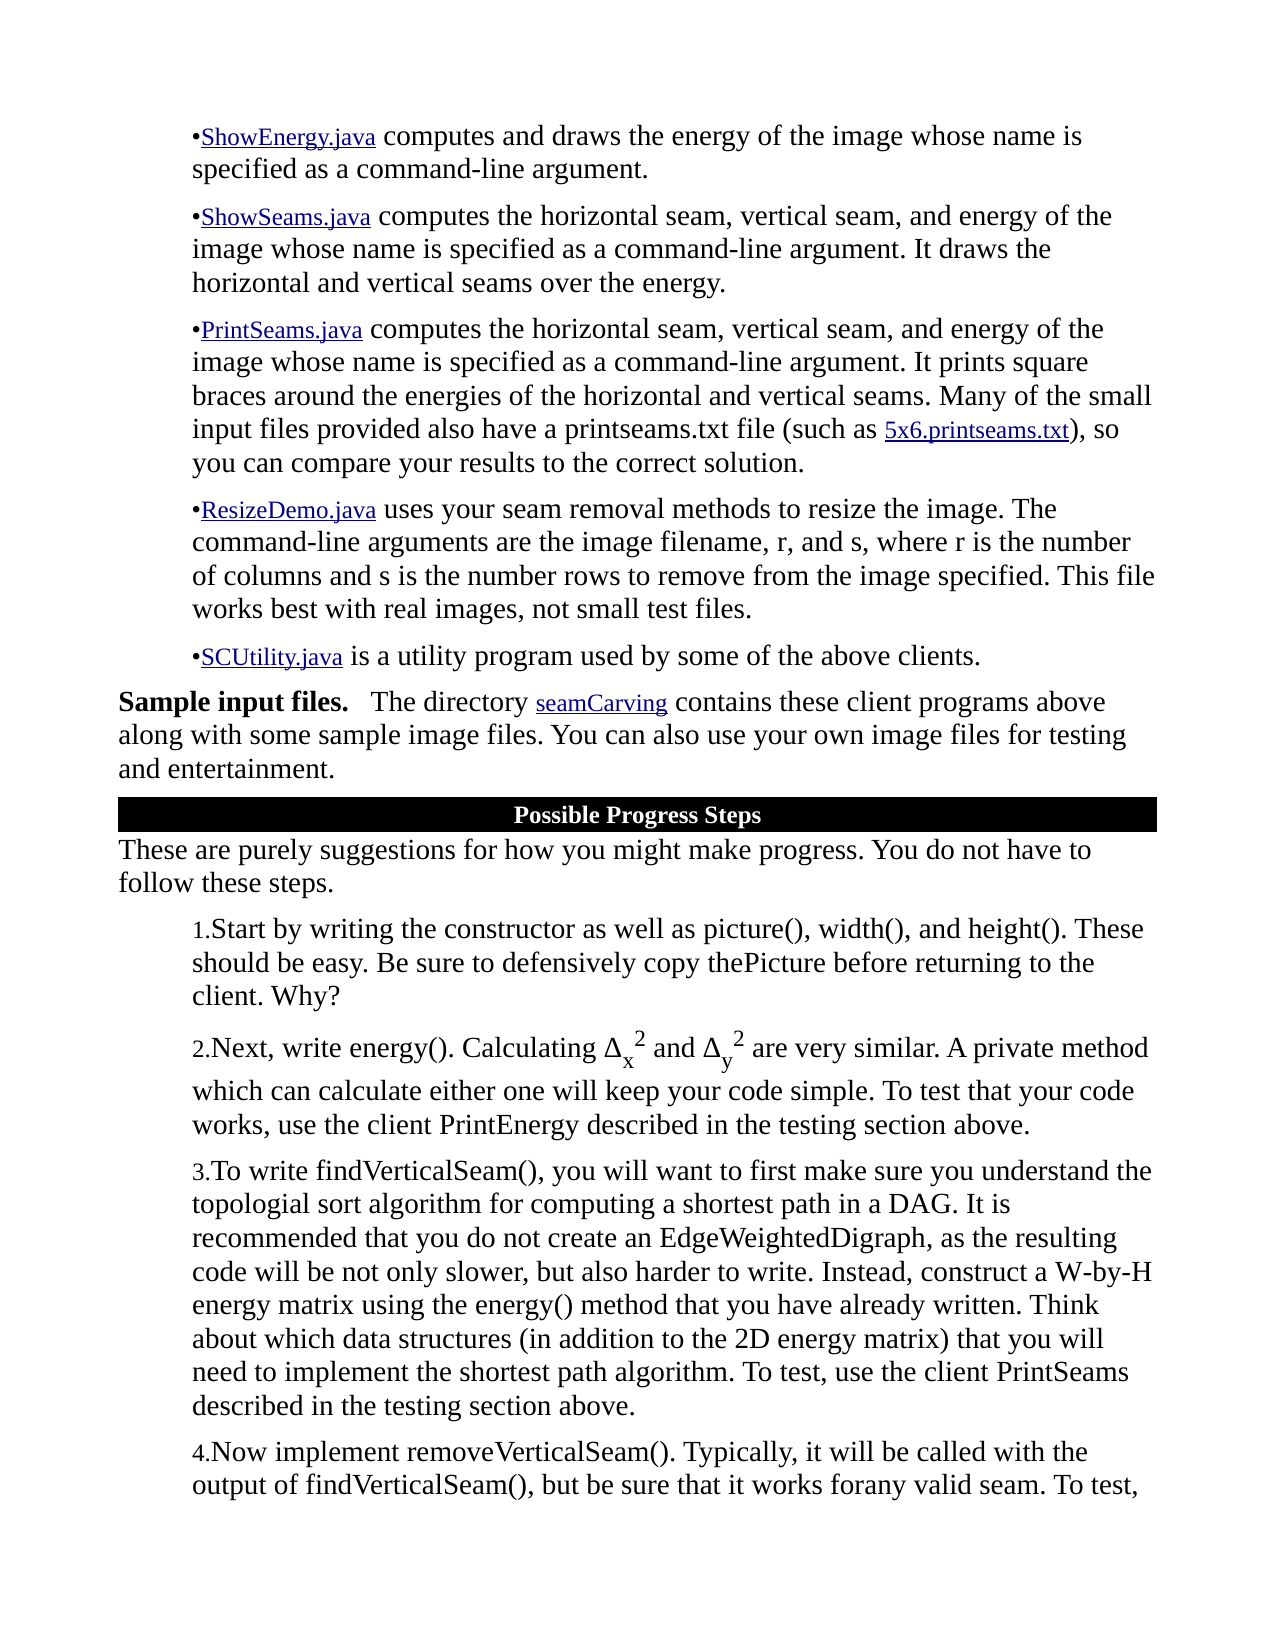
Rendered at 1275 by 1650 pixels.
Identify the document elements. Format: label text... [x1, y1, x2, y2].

text Sample input files. The directory seamCarving contains these client programs above along with some sample image files. You can also use your own image files for testing and entertainment. [118, 684, 1157, 784]
list ShowSeams.java computes the horizontal seam, vertical seam, and energy of the image whose name is specified as a command-line argument. It draws the horizontal and vertical seams over the energy. [118, 198, 1157, 298]
table_header Possible Progress Steps [118, 797, 1157, 832]
list To write findVerticalSeam(), you will want to first make sure you understand the topologial sort algorithm for computing a shortest path in a DAG. It is recommended that you do not create an EdgeWeightedDigraph, as the resulting code will be not only slower, but also harder to write. Instead, construct a W-by-H energy matrix using the energy() method that you have already written. Think about which data structures (in addition to the 2D energy matrix) that you will need to implement the shortest path algorithm. To test, use the client PrintSeams described in the testing section above. [118, 1153, 1157, 1421]
list ResizeDemo.java uses your seam removal methods to resize the image. The command-line arguments are the image filename, r, and s, where r is the number of columns and s is the number rows to remove from the image specified. This file works best with real images, not small test files. [118, 491, 1157, 625]
list Next, write energy(). Calculating Δx2 and Δy2 are very similar. A private method which can calculate either one will keep your code simple. To test that your code works, use the client PrintEnergy described in the testing section above. [118, 1024, 1157, 1141]
text These are purely suggestions for how you might make progress. You do not have to follow these steps. [118, 832, 1157, 899]
list Now implement removeVerticalSeam(). Typically, it will be called with the output of findVerticalSeam(), but be sure that it works forany valid seam. To test, [118, 1434, 1157, 1501]
list ShowEnergy.java computes and draws the energy of the image whose name is specified as a command-line argument. [118, 118, 1157, 185]
list Start by writing the constructor as well as picture(), width(), and height(). These should be easy. Be sure to defensively copy thePicture before returning to the client. Why? [118, 911, 1157, 1012]
list SCUtility.java is a utility program used by some of the above clients. [118, 638, 1157, 671]
list PrintSeams.java computes the horizontal seam, vertical seam, and energy of the image whose name is specified as a command-line argument. It prints square braces around the energies of the horizontal and vertical seams. Many of the small input files provided also have a printseams.txt file (such as 5x6.printseams.txt), so you can compare your results to the correct solution. [118, 311, 1157, 478]
